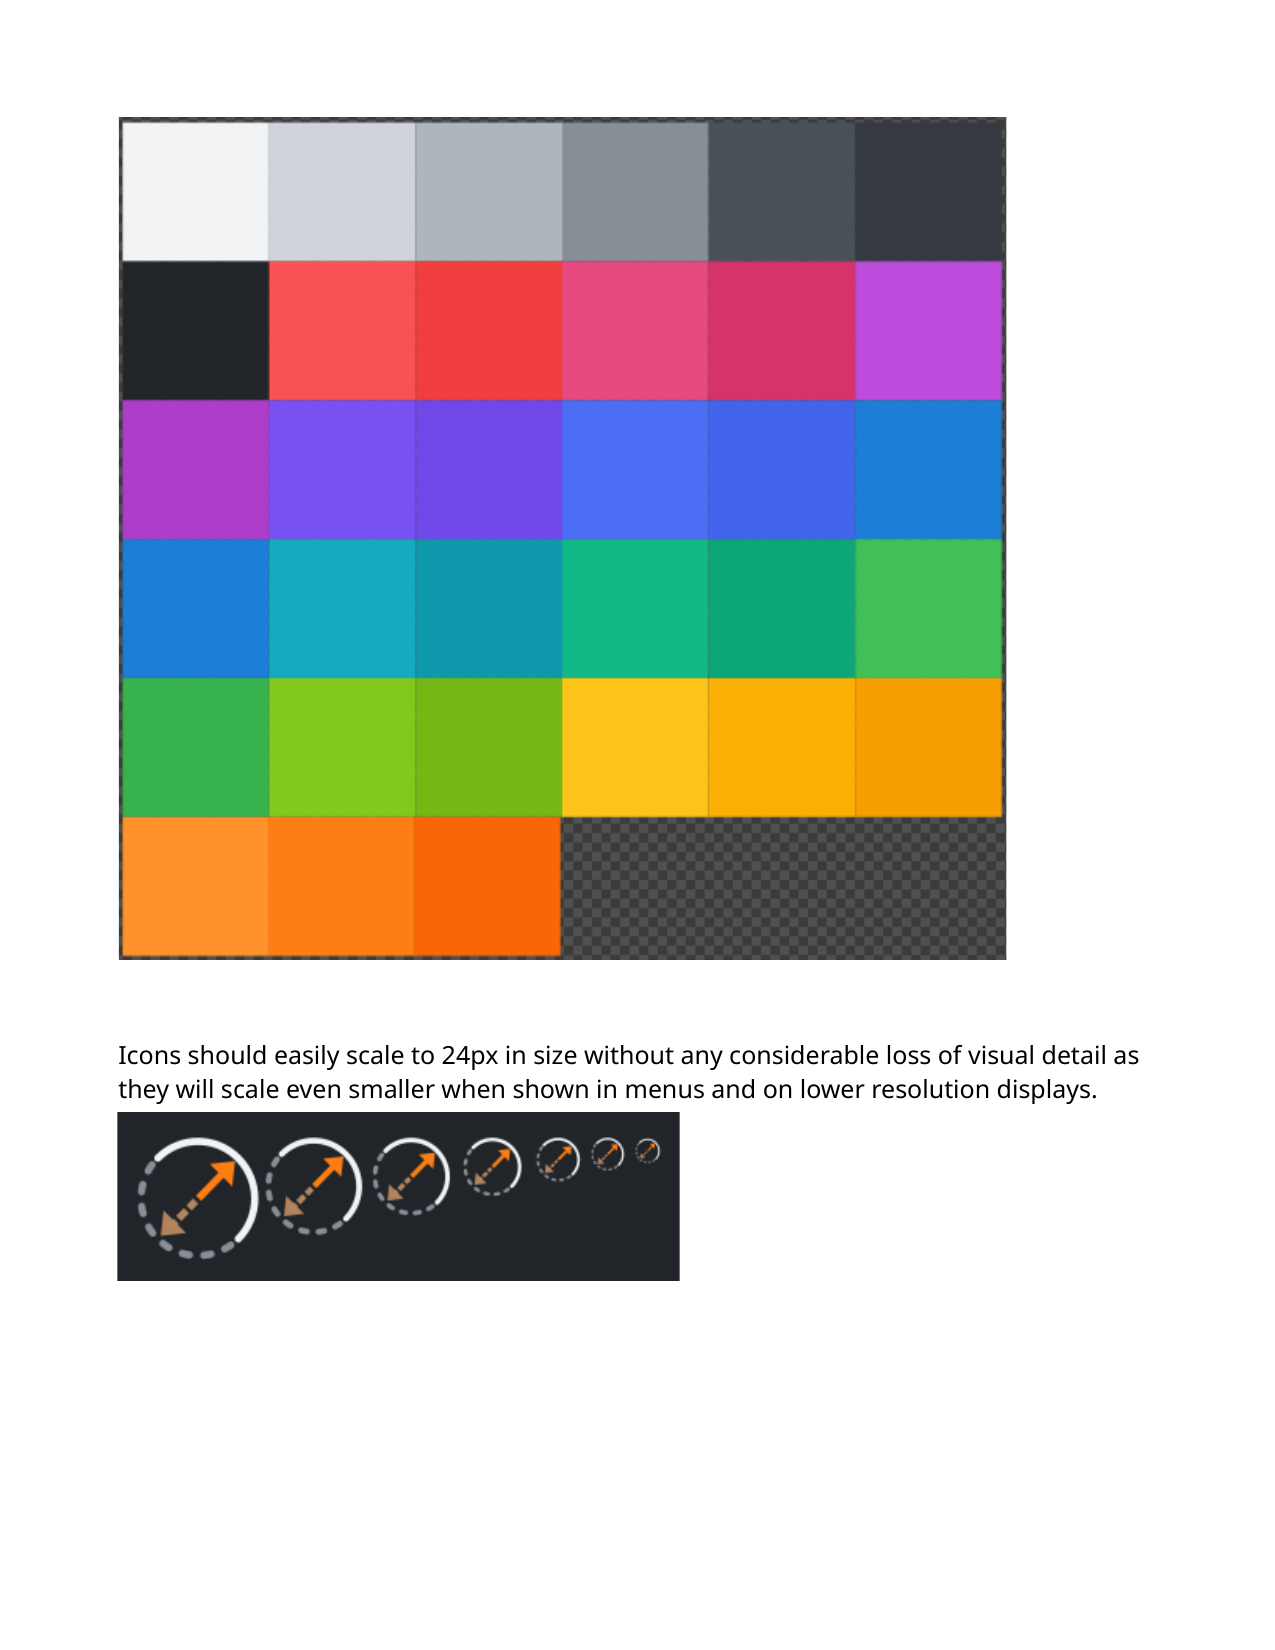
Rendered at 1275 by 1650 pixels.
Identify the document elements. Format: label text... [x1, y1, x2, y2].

text Icons should easily scale to 24px in size without any considerable loss of visual detail as they will scale even smaller when shown in menus and on lower resolution displays. [118, 1038, 1157, 1106]
picture [118, 117, 1007, 960]
picture [117, 1112, 680, 1281]
